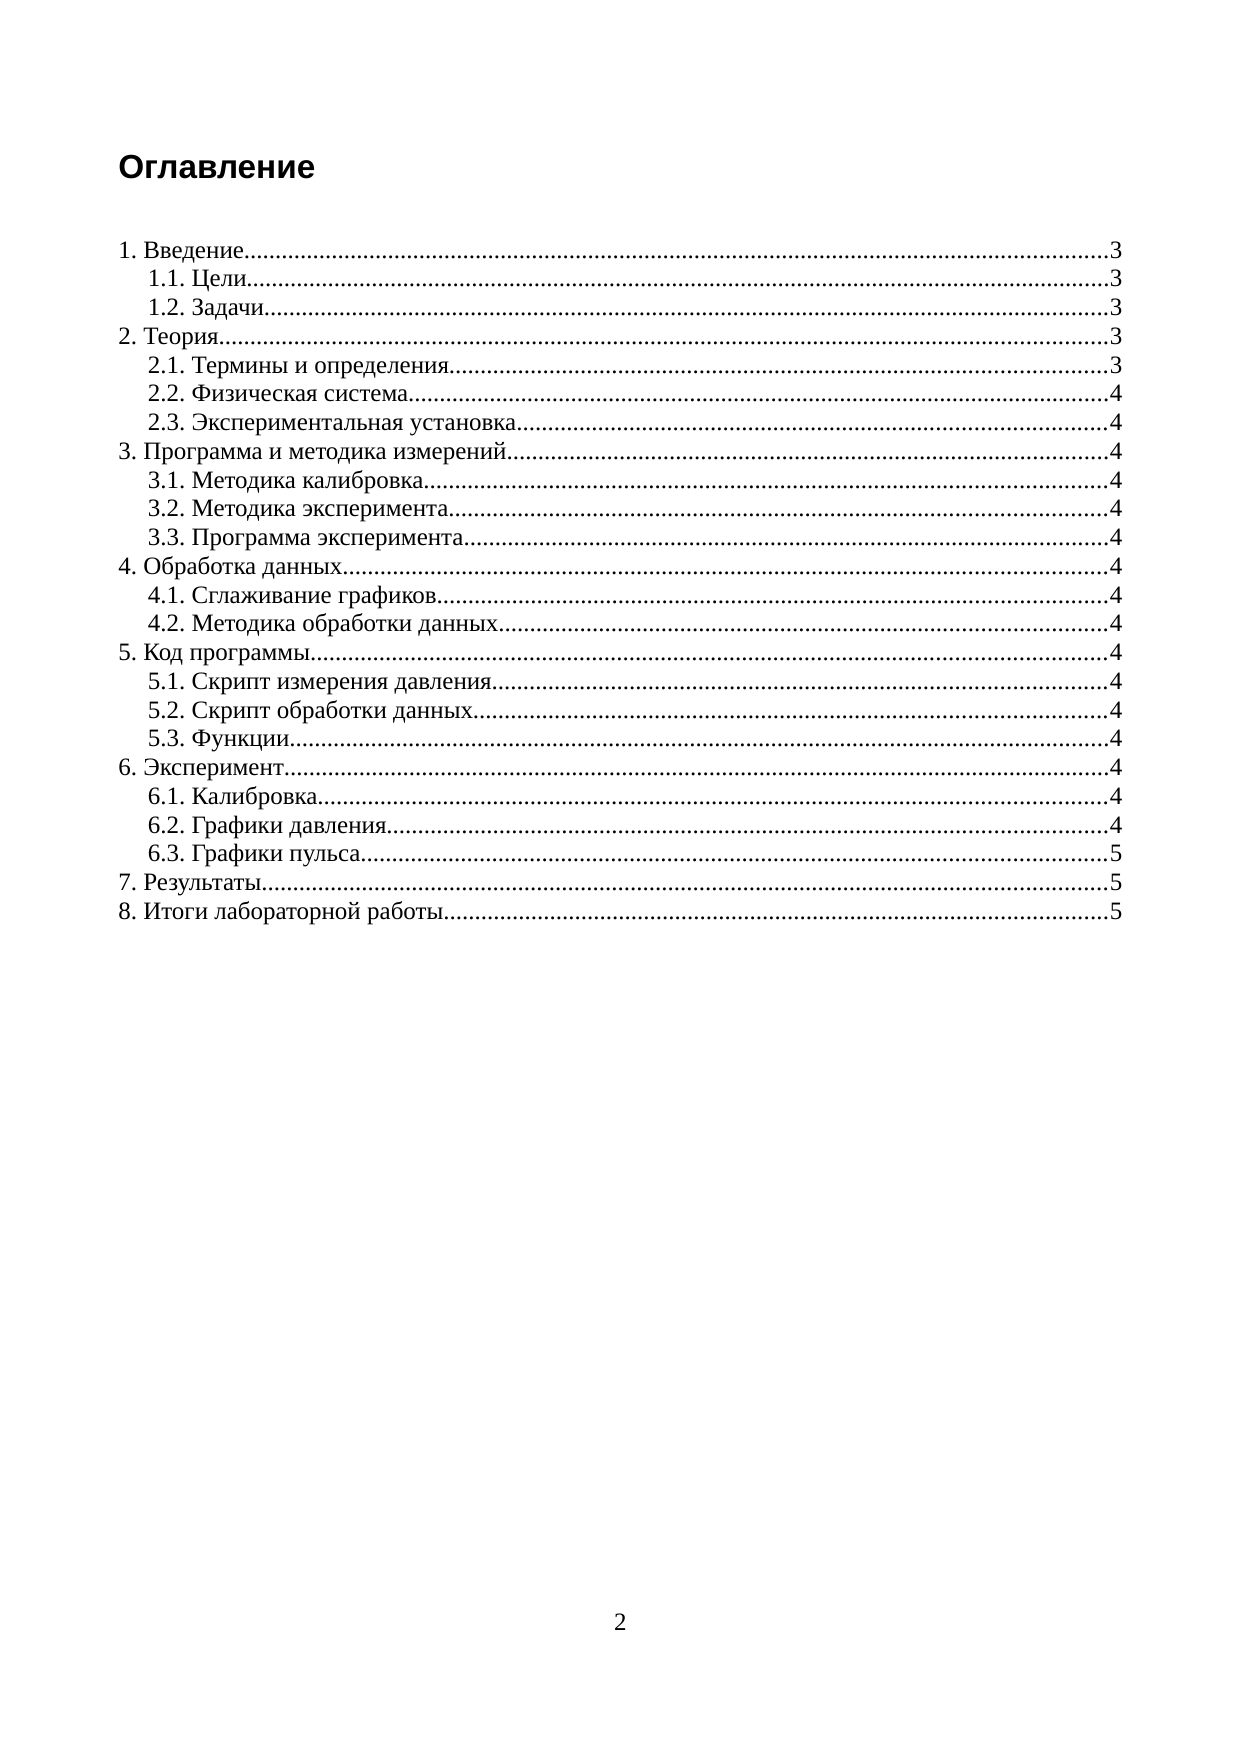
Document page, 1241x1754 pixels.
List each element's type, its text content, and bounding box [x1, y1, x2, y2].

text 4.2. Методика обработки данных 4 [148, 608, 1122, 637]
text 5.1. Скрипт измерения давления 4 [148, 666, 1122, 695]
text 4. Обработка данных 4 [118, 551, 1122, 580]
text 3.3. Программа эксперимента 4 [148, 522, 1122, 551]
text 5.3. Функции 4 [148, 723, 1122, 752]
text 6.1. Калибровка 4 [148, 781, 1122, 810]
text 2.2. Физическая система 4 [148, 378, 1122, 407]
text 3.1. Методика калибровка 4 [148, 465, 1122, 493]
text 2.1. Термины и определения 3 [148, 350, 1122, 378]
text 3. Программа и методика измерений 4 [118, 436, 1122, 465]
text 6. Эксперимент 4 [118, 752, 1122, 781]
text 2.3. Экспериментальная установка 4 [148, 407, 1122, 436]
text 1. Введение 3 [118, 235, 1122, 263]
text 1.2. Задачи 3 [148, 292, 1122, 321]
text 5. Код программы 4 [118, 637, 1122, 666]
text 7. Результаты 5 [118, 867, 1122, 896]
text 2. Теория 3 [118, 321, 1122, 350]
text 1.1. Цели 3 [148, 263, 1122, 292]
text 6.3. Графики пульса 5 [148, 838, 1122, 867]
text 6.2. Графики давления 4 [148, 810, 1122, 838]
text 4.1. Сглаживание графиков 4 [148, 580, 1122, 608]
text 8. Итоги лабораторной работы 5 [118, 896, 1122, 925]
text 3.2. Методика эксперимента 4 [148, 493, 1122, 522]
subtitle Оглавление [118, 148, 1122, 186]
text 5.2. Скрипт обработки данных 4 [148, 695, 1122, 723]
